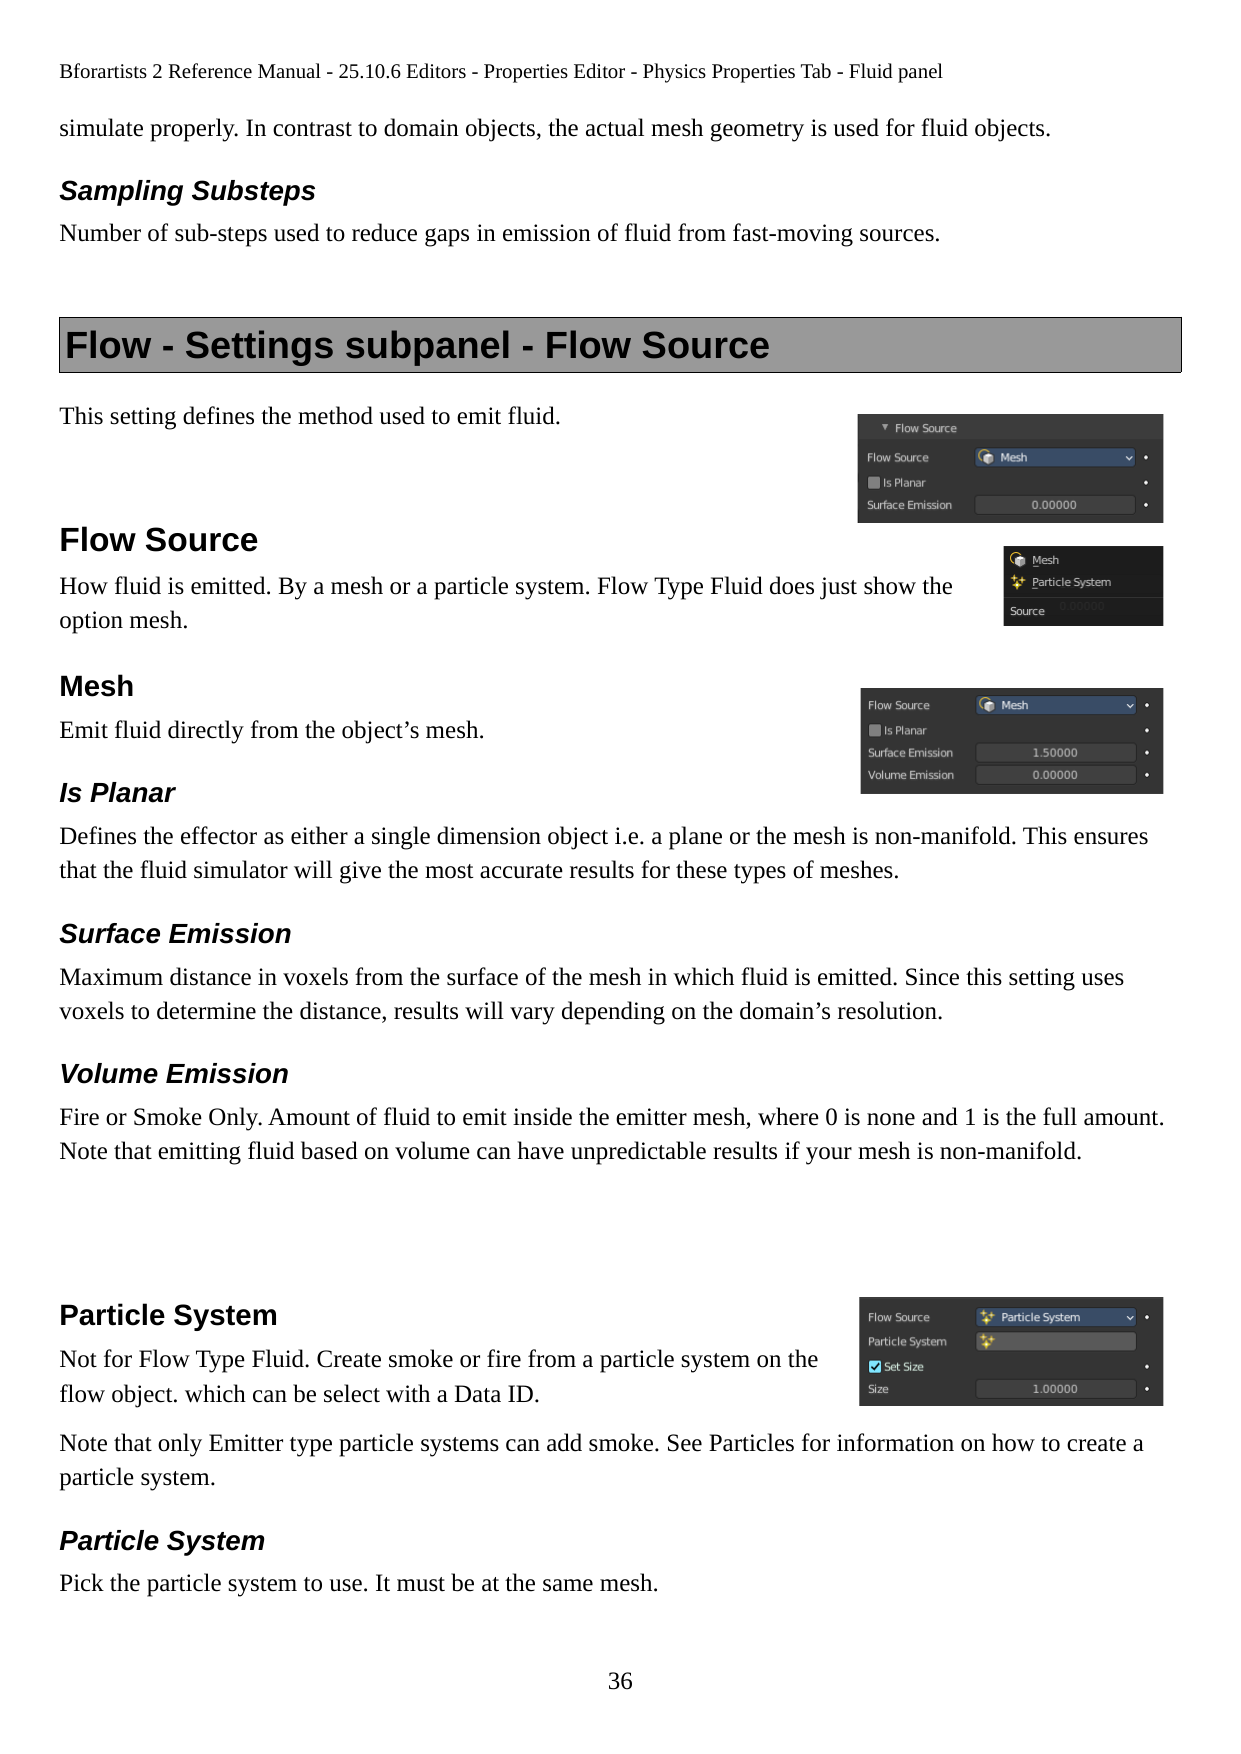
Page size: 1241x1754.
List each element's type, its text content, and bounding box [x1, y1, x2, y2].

picture [859, 1297, 1164, 1406]
text simulate properly. In contrast to domain objects, the actual mesh geometry is used for fluid objects. [59, 113, 1181, 141]
text Pick the particle system to use. It must be at the same mesh. [59, 1568, 1181, 1597]
table_header Flow - Settings subpanel - Flow Source [60, 318, 1181, 372]
picture [860, 688, 1164, 794]
text Emit fluid directly from the object’s mesh. [59, 715, 860, 744]
picture [857, 414, 1164, 523]
text Note that only Emitter type particle systems can add smoke. See Particles for information on how to create a particle system. [59, 1428, 1181, 1491]
text This setting defines the method used to emit fluid. [59, 401, 1181, 429]
subtitle [1164, 1298, 1181, 1332]
text Fire or Smoke Only. Amount of fluid to emit inside the emitter mesh, where 0 is none and 1 is the full amount. Note that emitting fluid based on volume can have unpredictable results if your mesh is non-manifold. [59, 1102, 1181, 1165]
text Maximum distance in voxels from the surface of the mesh in which fluid is emitted. Since this setting uses voxels to determine the distance, results will vary depending on the domain’s resolution. [59, 962, 1181, 1025]
subtitle Particle System [59, 1298, 859, 1332]
subtitle Volume Emission [59, 1058, 1181, 1089]
picture [1003, 546, 1164, 626]
subtitle Sampling Substeps [59, 174, 1181, 206]
subtitle Particle System [59, 1524, 1181, 1556]
subtitle Surface Emission [59, 917, 1181, 949]
subtitle Flow Source [59, 520, 1181, 558]
subtitle Mesh [59, 669, 1181, 703]
text Not for Flow Type Fluid. Create smoke or fire from a particle system on the flow object. which can be select with a Data ID. [59, 1344, 1181, 1408]
text Defines the effector as either a single dimension object i.e. a plane or the mesh is non-manifold. This ensures that the fluid simulator will give the most accurate results for these types of meshes. [59, 821, 1181, 884]
text Number of sub-steps used to reduce gaps in emission of fluid from fast-moving sources. [59, 218, 1181, 247]
text How fluid is emitted. By a mesh or a particle system. Flow Type Fluid does just show the option mesh. [59, 571, 1181, 634]
subtitle Is Planar [59, 777, 1181, 809]
